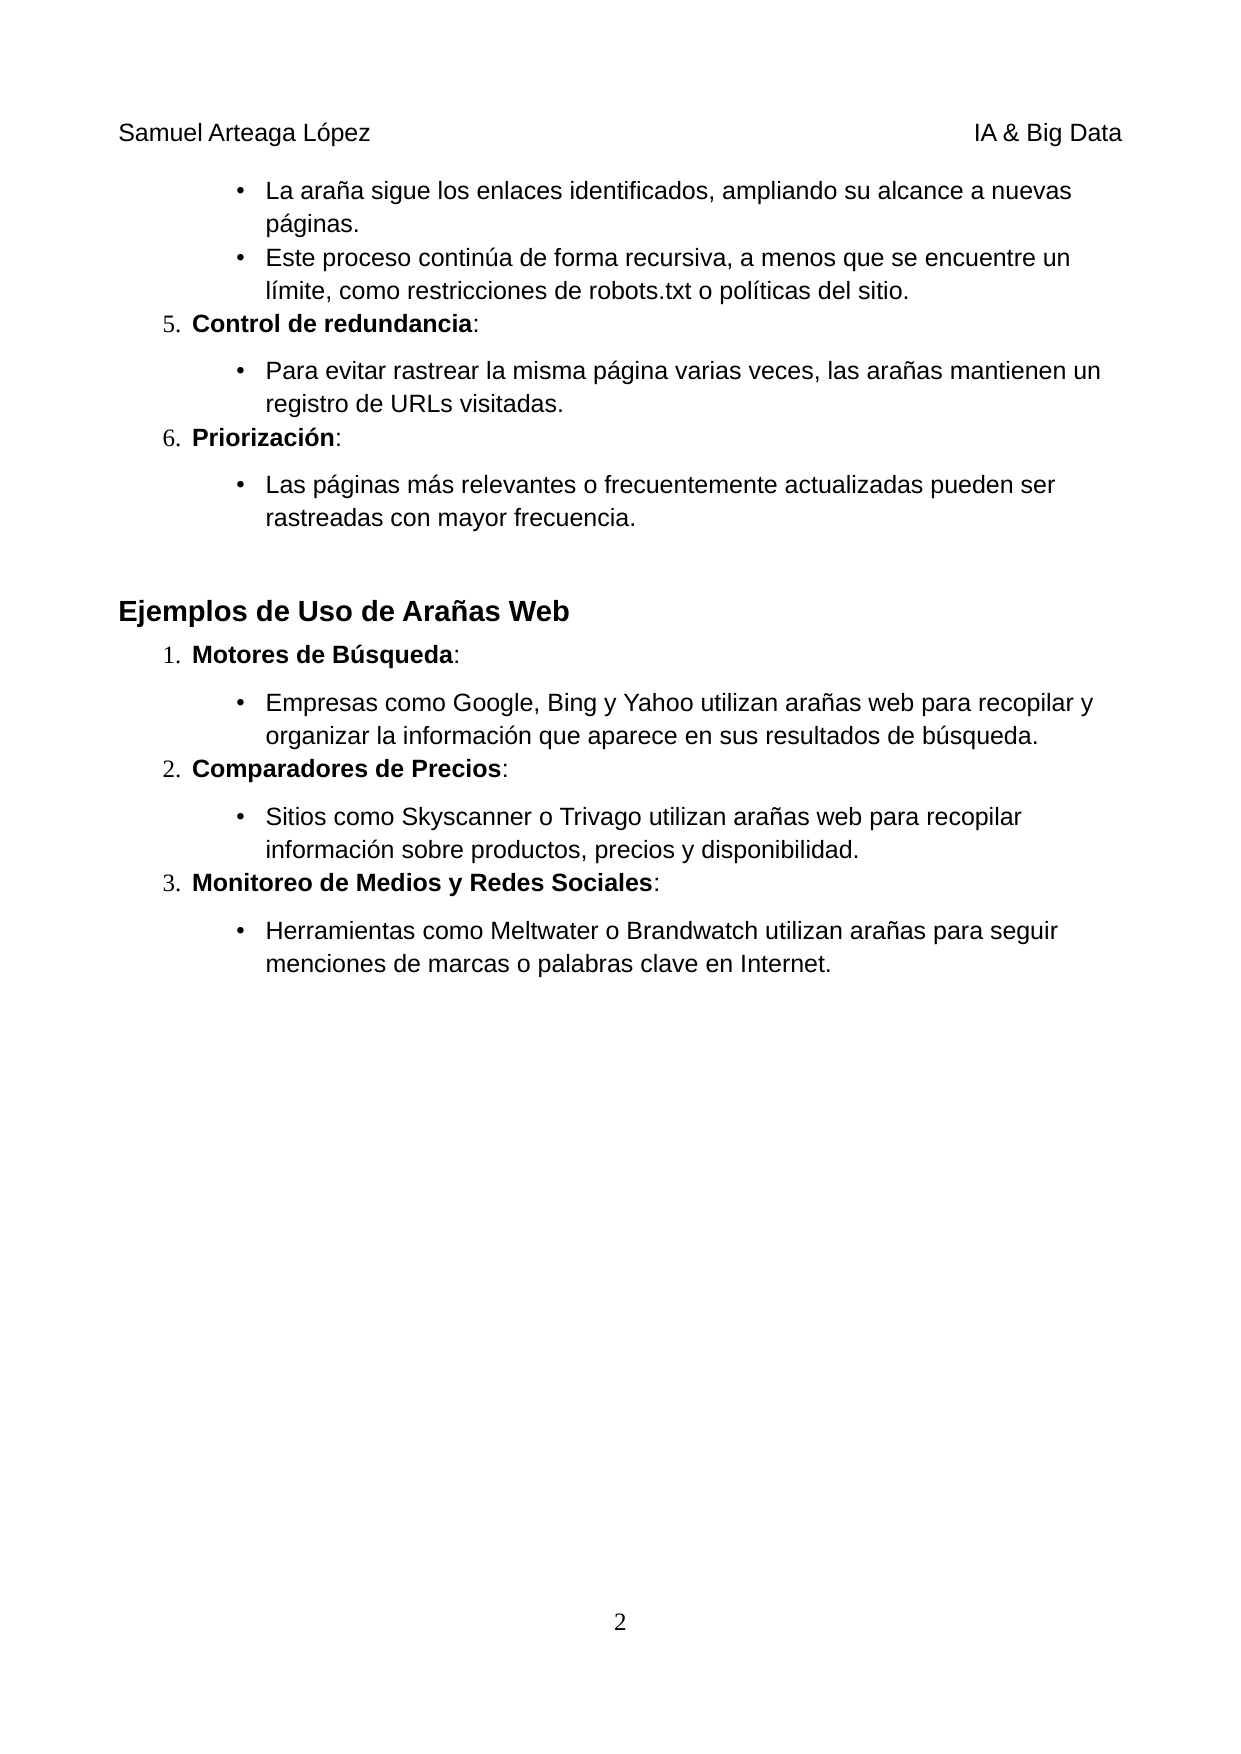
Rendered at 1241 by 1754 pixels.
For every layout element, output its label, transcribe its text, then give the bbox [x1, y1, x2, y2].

list Empresas como Google, Bing y Yahoo utilizan arañas web para recopilar y organizar la información que aparece en sus resultados de búsqueda. [236, 688, 1122, 750]
list Sitios como Skyscanner o Trivago utilizan arañas web para recopilar información sobre productos, precios y disponibilidad. [236, 802, 1122, 864]
list Monitoreo de Medios y Redes Sociales: [162, 868, 1122, 897]
list Para evitar rastrear la misma página varias veces, las arañas mantienen un registro de URLs visitadas. [236, 356, 1122, 418]
list Control de redundancia: [162, 309, 1122, 337]
list Las páginas más relevantes o frecuentemente actualizadas pueden ser rastreadas con mayor frecuencia. [236, 470, 1122, 532]
list Este proceso continúa de forma recursiva, a menos que se encuentre un límite, como restricciones de robots.txt o políticas del sitio. [236, 242, 1122, 304]
list Comparadores de Precios: [162, 754, 1122, 783]
list Priorización: [162, 422, 1122, 451]
list Motores de Búsqueda: [162, 640, 1122, 669]
list La araña sigue los enlaces identificados, ampliando su alcance a nuevas páginas. [236, 176, 1122, 238]
list Herramientas como Meltwater o Brandwatch utilizan arañas para seguir menciones de marcas o palabras clave en Internet. [236, 916, 1122, 978]
subtitle Ejemplos de Uso de Arañas Web [118, 594, 1122, 628]
